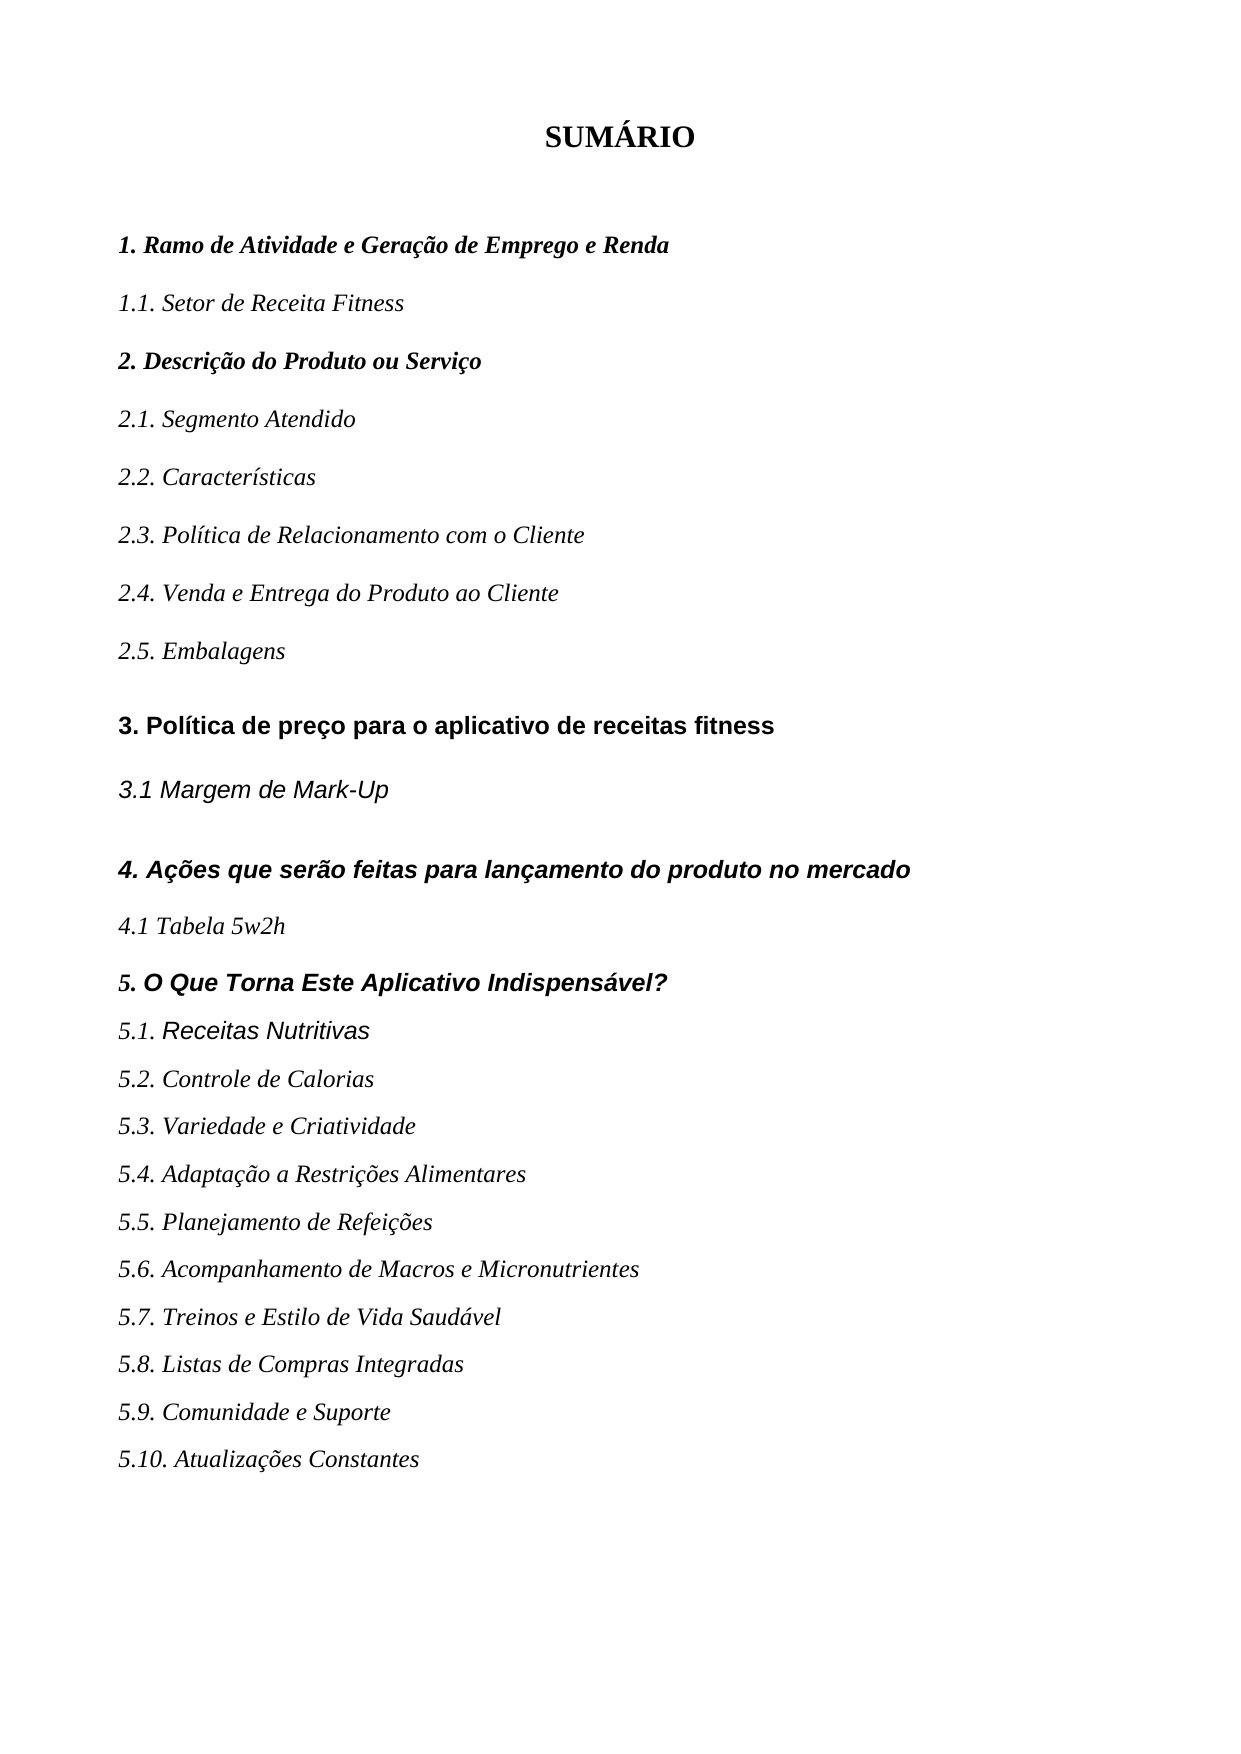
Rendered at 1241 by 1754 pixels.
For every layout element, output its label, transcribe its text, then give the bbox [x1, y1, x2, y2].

text 5.1. Receitas Nutritivas [118, 1016, 1122, 1045]
text 3.1 Margem de Mark-Up [118, 774, 1122, 803]
text 4.1 Tabela 5w2h [118, 911, 1122, 939]
text 5. O Que Torna Este Aplicativo Indispensável? [118, 968, 1122, 997]
subtitle 3. Política de preço para o aplicativo de receitas fitness [118, 711, 1122, 739]
text 2.5. Embalagens [118, 636, 1122, 665]
text 5.4. Adaptação a Restrições Alimentares [118, 1159, 1122, 1188]
text 1. Ramo de Atividade e Geração de Emprego e Renda [118, 230, 1122, 258]
text 2.4. Venda e Entrega do Produto ao Cliente [118, 578, 1122, 607]
text 2.3. Política de Relacionamento com o Cliente [118, 520, 1122, 549]
text 2. Descrição do Produto ou Serviço [118, 346, 1122, 374]
text 5.3. Variedade e Criatividade [118, 1111, 1122, 1140]
text 2.1. Segmento Atendido [118, 404, 1122, 433]
text 5.10. Atualizações Constantes [118, 1444, 1122, 1473]
text 2.2. Características [118, 462, 1122, 491]
text 5.9. Comunidade e Suporte [118, 1397, 1122, 1426]
text 5.2. Controle de Calorias [118, 1064, 1122, 1092]
subtitle 4. Ações que serão feitas para lançamento do produto no mercado [118, 855, 1122, 884]
text 5.8. Listas de Compras Integradas [118, 1349, 1122, 1378]
text 5.6. Acompanhamento de Macros e Micronutrientes [118, 1254, 1122, 1283]
text 1.1. Setor de Receita Fitness [118, 288, 1122, 317]
text 5.7. Treinos e Estilo de Vida Saudável [118, 1302, 1122, 1331]
text SUMÁRIO [118, 118, 1122, 154]
text 5.5. Planejamento de Refeições [118, 1207, 1122, 1235]
